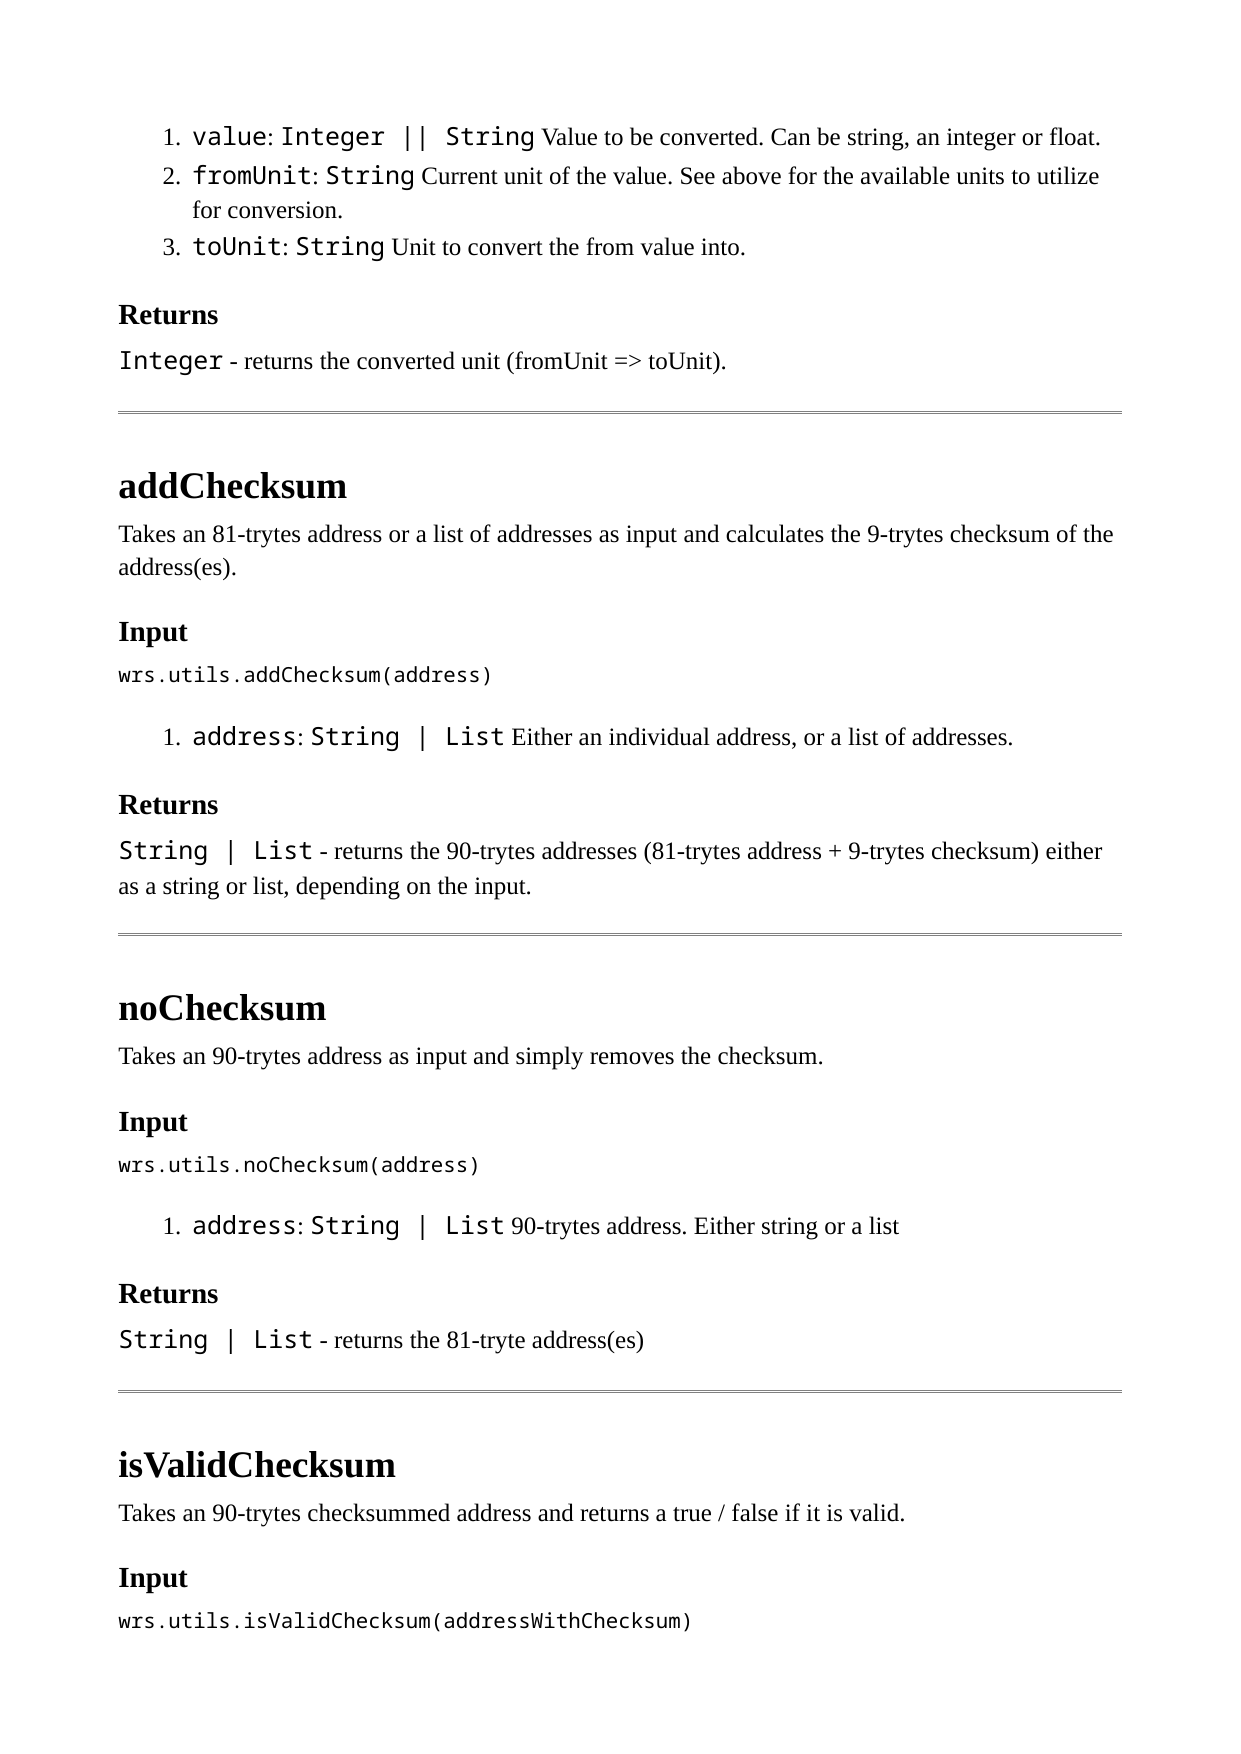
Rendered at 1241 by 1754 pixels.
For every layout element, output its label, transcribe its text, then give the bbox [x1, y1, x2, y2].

subtitle Input [118, 614, 1122, 648]
text String | List - returns the 90-trytes addresses (81-trytes address + 9-trytes checksum) either as a string or list, depending on the input. [118, 833, 1122, 900]
subtitle Returns [118, 297, 1122, 331]
list fromUnit: String Current unit of the value. See above for the available units to utilize for conversion. [162, 157, 1122, 224]
subtitle Input [118, 1104, 1122, 1137]
text Integer - returns the converted unit (fromUnit => toUnit). [118, 343, 1122, 377]
text Takes an 81-trytes address or a list of addresses as input and calculates the 9-trytes checksum of the address(es). [118, 519, 1122, 581]
subtitle Returns [118, 1276, 1122, 1309]
text Takes an 90-trytes checksummed address and returns a true / false if it is valid. [118, 1498, 1122, 1527]
subtitle isValidChecksum [118, 1443, 1122, 1486]
list value: Integer || String Value to be converted. Can be string, an integer or float. [162, 118, 1122, 152]
subtitle Returns [118, 787, 1122, 820]
text wrs.utils.noChecksum(address) [118, 1150, 1122, 1178]
subtitle Input [118, 1561, 1122, 1594]
text Takes an 90-trytes address as input and simply removes the checksum. [118, 1041, 1122, 1070]
list address: String | List Either an individual address, or a list of addresses. [162, 718, 1122, 753]
list toUnit: String Unit to convert the from value into. [162, 229, 1122, 263]
text String | List - returns the 81-tryte address(es) [118, 1322, 1122, 1356]
text wrs.utils.addChecksum(address) [118, 661, 1122, 689]
list address: String | List 90-trytes address. Either string or a list [162, 1208, 1122, 1242]
text wrs.utils.isValidChecksum(addressWithChecksum) [118, 1607, 1122, 1635]
subtitle addChecksum [118, 464, 1122, 507]
subtitle noChecksum [118, 986, 1122, 1029]
